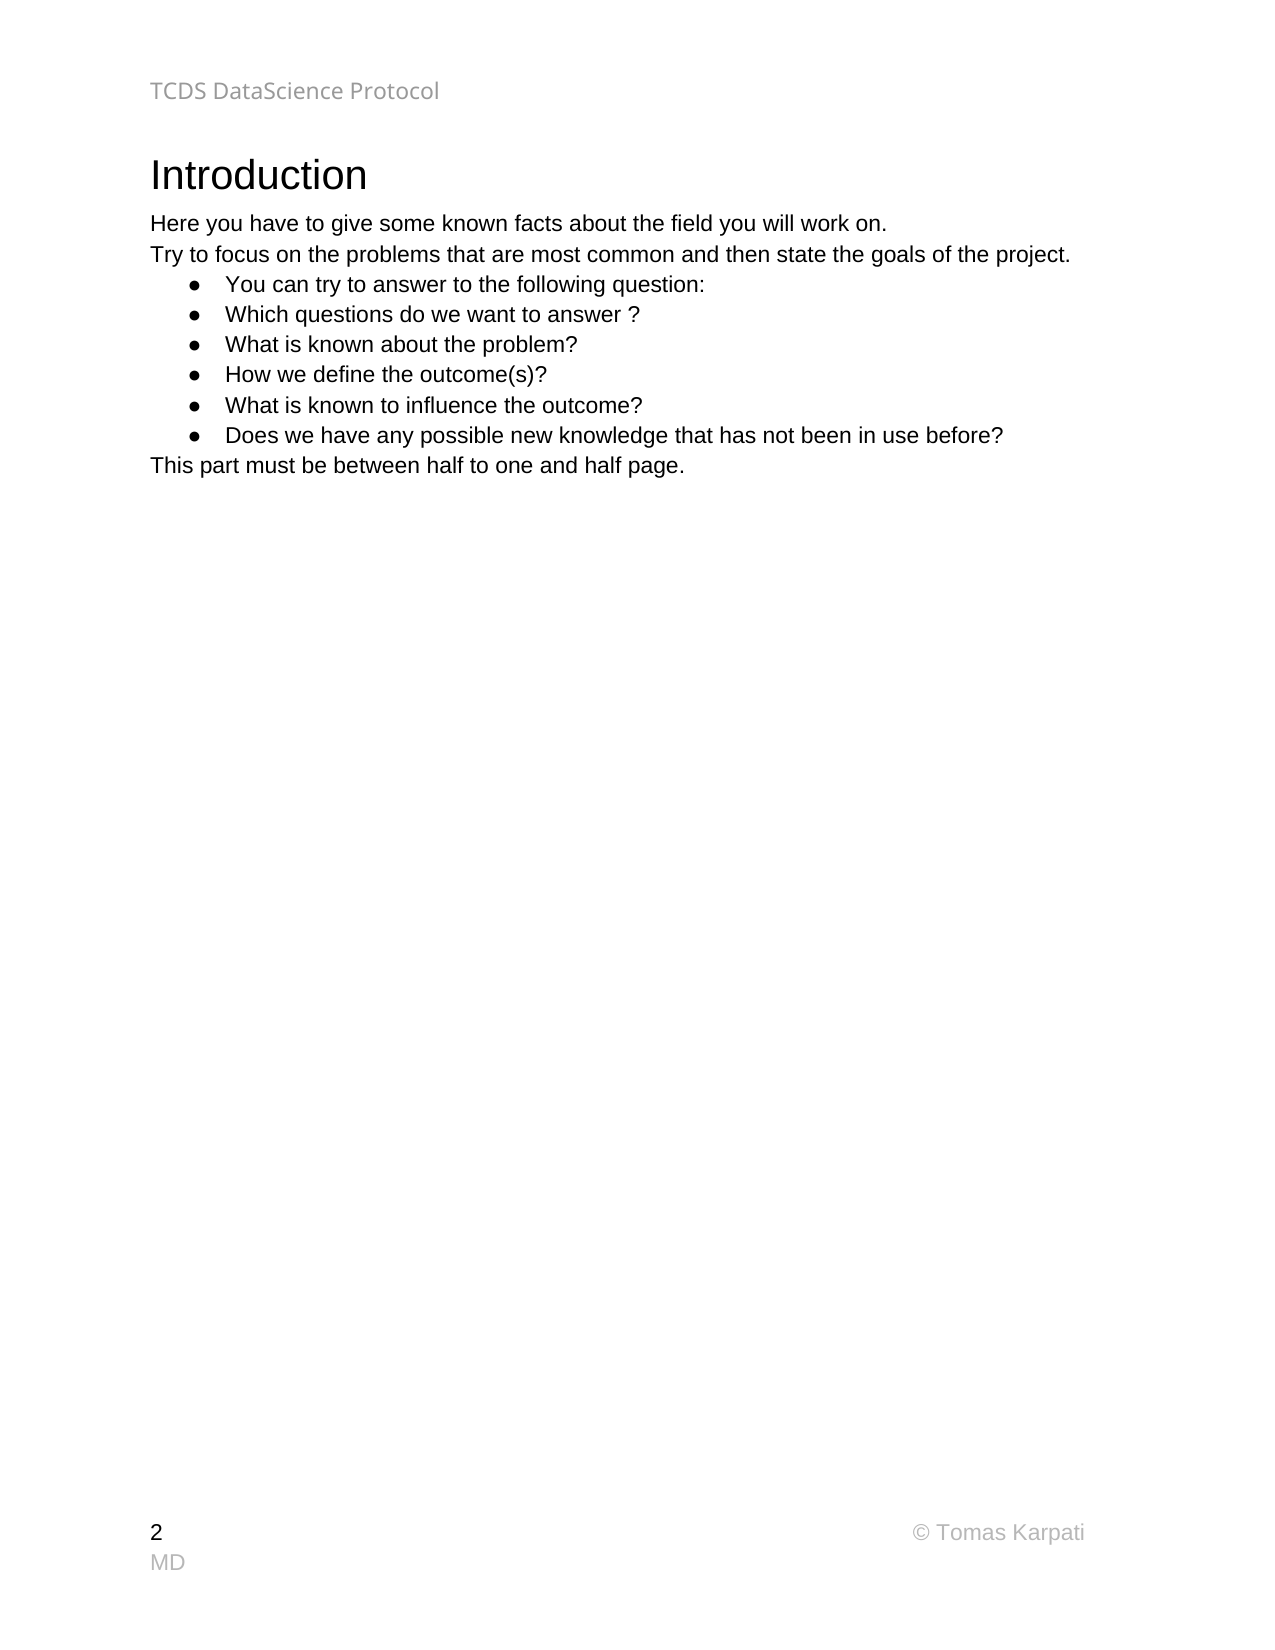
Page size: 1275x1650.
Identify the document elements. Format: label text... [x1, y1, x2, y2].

list What is known to influence the outcome? [187, 392, 1125, 418]
text Try to focus on the problems that are most common and then state the goals of the project. [150, 241, 1125, 267]
text Here you have to give some known facts about the field you will work on. [150, 210, 1125, 237]
list Does we have any possible new knowledge that has not been in use before? [187, 422, 1125, 448]
text This part must be between half to one and half page. [150, 452, 1125, 478]
list You can try to answer to the following question: [187, 271, 1125, 297]
list What is known about the problem? [187, 331, 1125, 358]
list Which questions do we want to answer ? [187, 301, 1125, 327]
list How we define the outcome(s)? [187, 361, 1125, 388]
subtitle Introduction [150, 150, 1125, 198]
